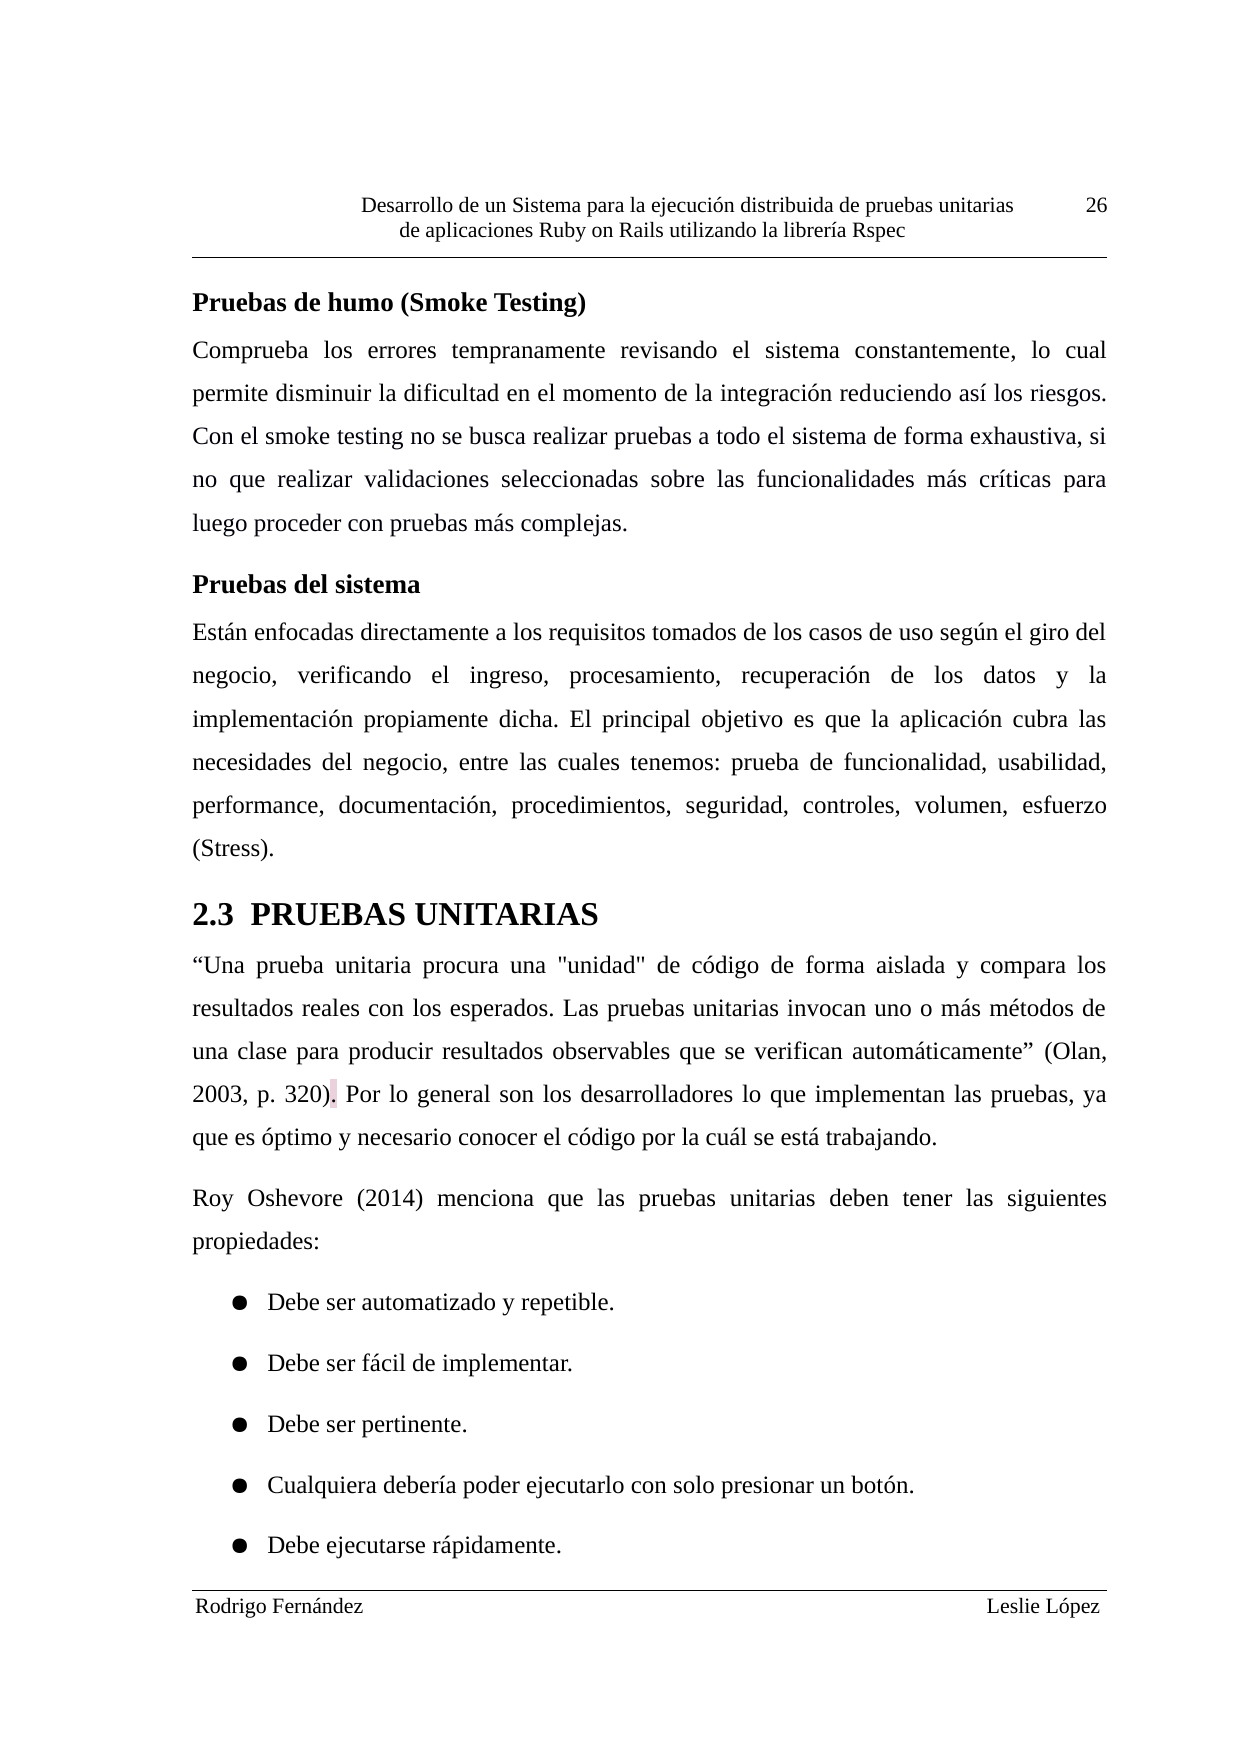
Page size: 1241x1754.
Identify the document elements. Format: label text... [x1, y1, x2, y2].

list Debe ser pertinente. [229, 1409, 1107, 1438]
list Debe ejecutarse rápidamente. [229, 1531, 1107, 1559]
text Comprueba los errores tempranamente revisando el sistema constantemente, lo cual permite disminuir la dificultad en el momento de la integración reduciendo así los riesgos. Con el smoke testing no se busca realizar pruebas a todo el sistema de forma exhaustiva, si no que realizar validaciones seleccionadas sobre las funcionalidades más críticas para luego proceder con pruebas más complejas. [192, 335, 1107, 536]
list Debe ser automatizado y repetible. [229, 1287, 1107, 1316]
list Cualquiera debería poder ejecutarlo con solo presionar un botón. [229, 1470, 1107, 1498]
text Pruebas de humo (Smoke Testing) [192, 286, 1107, 317]
text Roy Oshevore (2014)⁠ menciona que las pruebas unitarias deben tener las siguientes propiedades: [192, 1183, 1107, 1255]
list Debe ser fácil de implementar. [229, 1348, 1107, 1377]
subtitle Pruebas Unitarias [192, 894, 1107, 932]
text Están enfocadas directamente a los requisitos tomados de los casos de uso según el giro del negocio, verificando el ingreso, procesamiento, recuperación de los datos y la implementación propiamente dicha. El principal objetivo es que la aplicación cubra las necesidades del negocio, entre las cuales tenemos: prueba de funcionalidad, usabilidad, performance, documentación, procedimientos, seguridad, controles, volumen, esfuerzo (Stress). [192, 617, 1107, 862]
text Pruebas del sistema [192, 568, 1107, 600]
text “Una prueba unitaria procura una "unidad" de código de forma aislada y compara los resultados reales con los esperados. Las pruebas unitarias invocan uno o más métodos de una clase para producir resultados observables que se verifican automáticamente” (Olan, 2003, p. 320)⁠. Por lo general son los desarrolladores lo que implementan las pruebas, ya que es óptimo y necesario conocer el código por la cuál se está trabajando. [192, 950, 1107, 1151]
